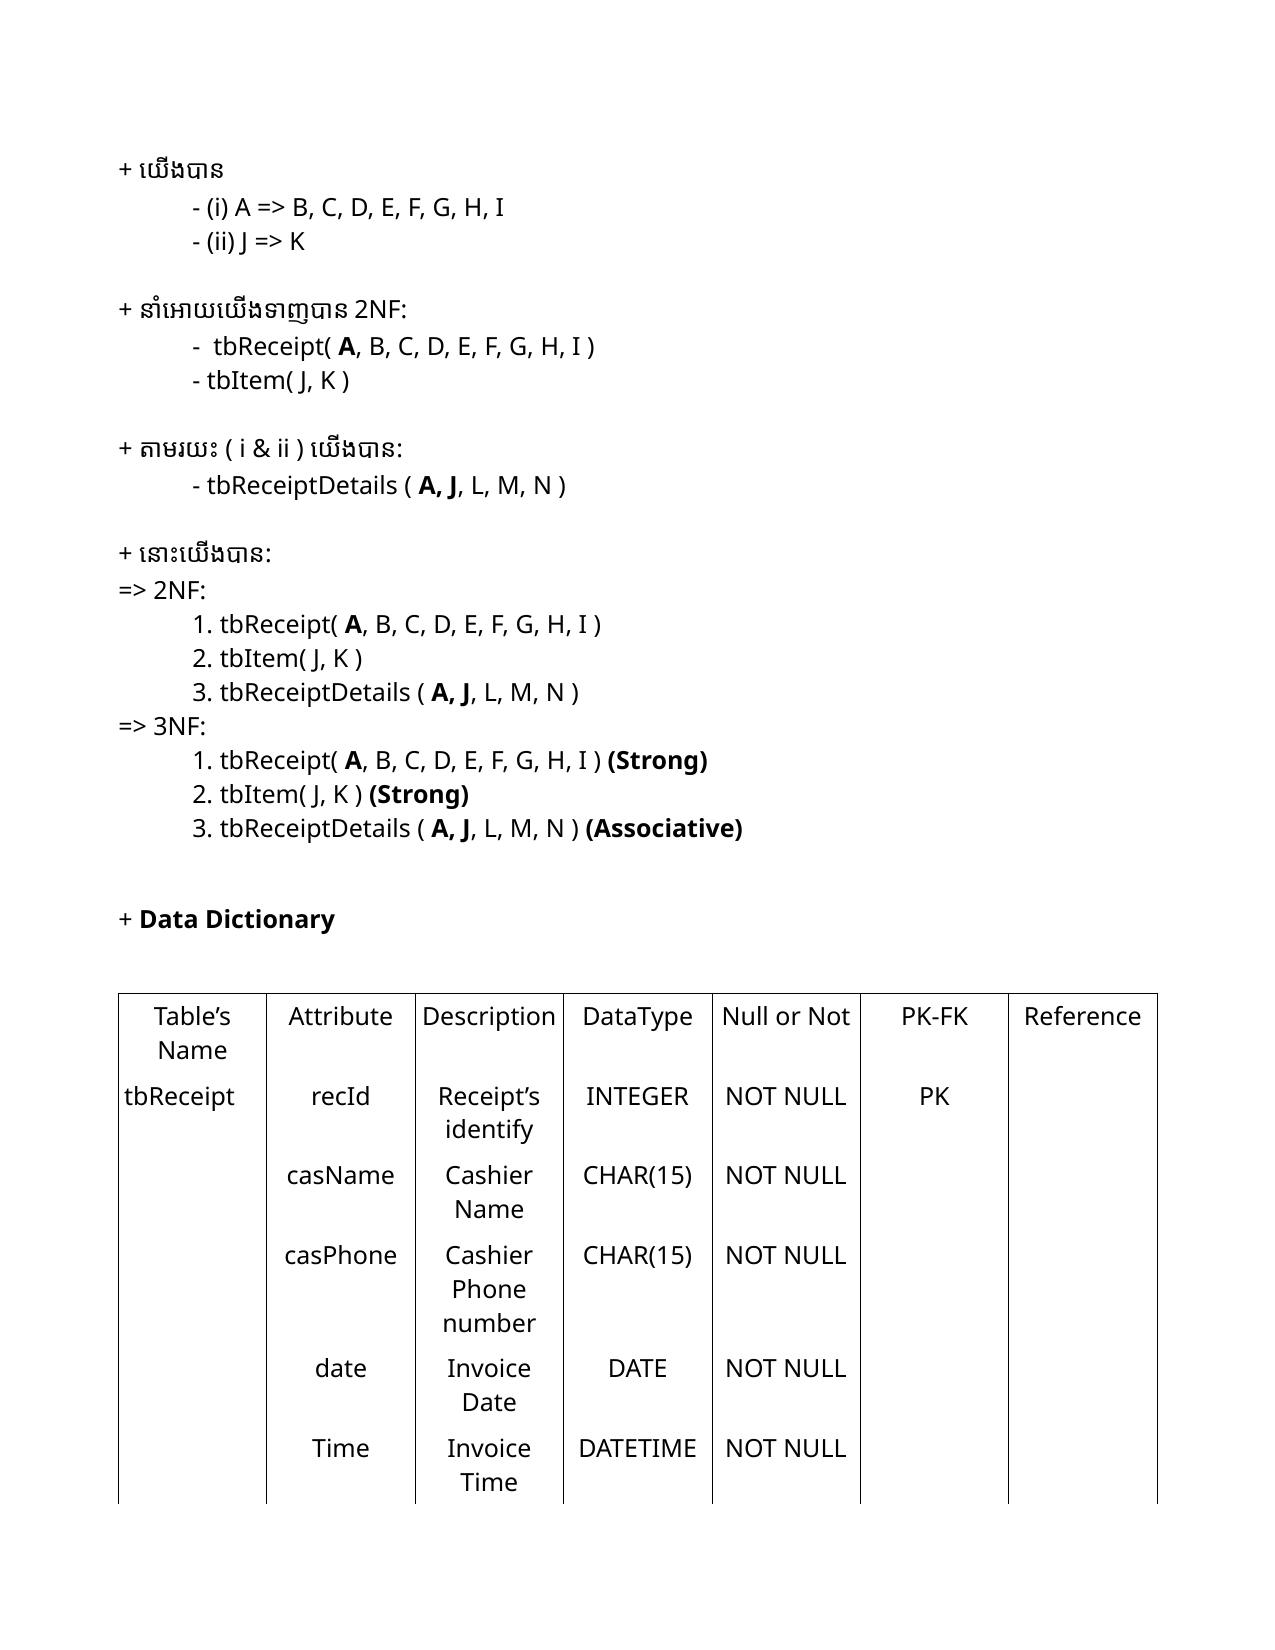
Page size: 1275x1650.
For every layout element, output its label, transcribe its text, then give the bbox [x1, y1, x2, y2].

table_cell [1009, 1345, 1157, 1425]
table_cell CHAR(15) [564, 1152, 712, 1232]
table_header PK-FK [861, 994, 1008, 1072]
table_cell Receipt’s identify [416, 1073, 563, 1152]
table_cell PK [861, 1073, 1008, 1152]
table_cell [861, 1345, 1008, 1425]
table_header Description [416, 994, 563, 1072]
table_cell [1009, 1152, 1157, 1232]
table_cell recId [267, 1073, 415, 1152]
table_cell INTEGER [564, 1073, 712, 1152]
table_cell [119, 1232, 266, 1345]
table_cell [119, 1152, 266, 1232]
table_header DataType [564, 994, 712, 1072]
table_cell [861, 1232, 1008, 1345]
table_header Null or Not [713, 994, 860, 1072]
table_header Reference [1009, 994, 1157, 1072]
table_cell date [267, 1345, 415, 1425]
table_cell casName [267, 1152, 415, 1232]
table_cell Cashier Phone number [416, 1232, 563, 1345]
table_cell [1009, 1073, 1157, 1152]
table_cell tbReceipt [119, 1073, 266, 1152]
table_cell [861, 1152, 1008, 1232]
table_cell [119, 1345, 266, 1425]
text + យើងបាន - (i) A => B, C, D, E, F, G, H, I - (ii) J => K + នាំអោយយើងទាញបាន2NF: - tbReceipt( A, B, C, D, E, F, G, H, I ) - tbItem( J, K ) + តាមរយះ ( i & ii ) យើងបាន: - tbReceiptDetails ( A, J, L, M, N ) + នោះយើងបាន: => 2NF: 1. tbReceipt( A, B, C, D, E, F, G, H, I ) 2. tbItem( J, K ) 3. tbReceiptDetails ( A, J, L, M, N ) => 3NF: 1. tbReceipt( A, B, C, D, E, F, G, H, I ) (Strong) 2. tbItem( J, K ) (Strong) 3. tbReceiptDetails ( A, J, L, M, N ) (Associative) [118, 118, 1157, 845]
table_header Table’s Name [119, 994, 266, 1072]
table_cell NOT NULL [713, 1232, 860, 1345]
table_cell NOT NULL [713, 1073, 860, 1152]
text + Data Dictionary [118, 845, 1157, 993]
table_cell NOT NULL [713, 1152, 860, 1232]
table_cell [1009, 1232, 1157, 1345]
table_cell [1009, 1425, 1157, 1504]
table_cell DATE [564, 1345, 712, 1425]
table_cell DATETIME [564, 1425, 712, 1504]
table_cell NOT NULL [713, 1345, 860, 1425]
table_cell [119, 1425, 266, 1504]
table_cell Invoice Date [416, 1345, 563, 1425]
table_cell Cashier Name [416, 1152, 563, 1232]
table_cell Time [267, 1425, 415, 1504]
table_cell casPhone [267, 1232, 415, 1345]
table_header Attribute [267, 994, 415, 1072]
table_cell Invoice Time [416, 1425, 563, 1504]
table_cell CHAR(15) [564, 1232, 712, 1345]
table_cell NOT NULL [713, 1425, 860, 1504]
table_cell [861, 1425, 1008, 1504]
